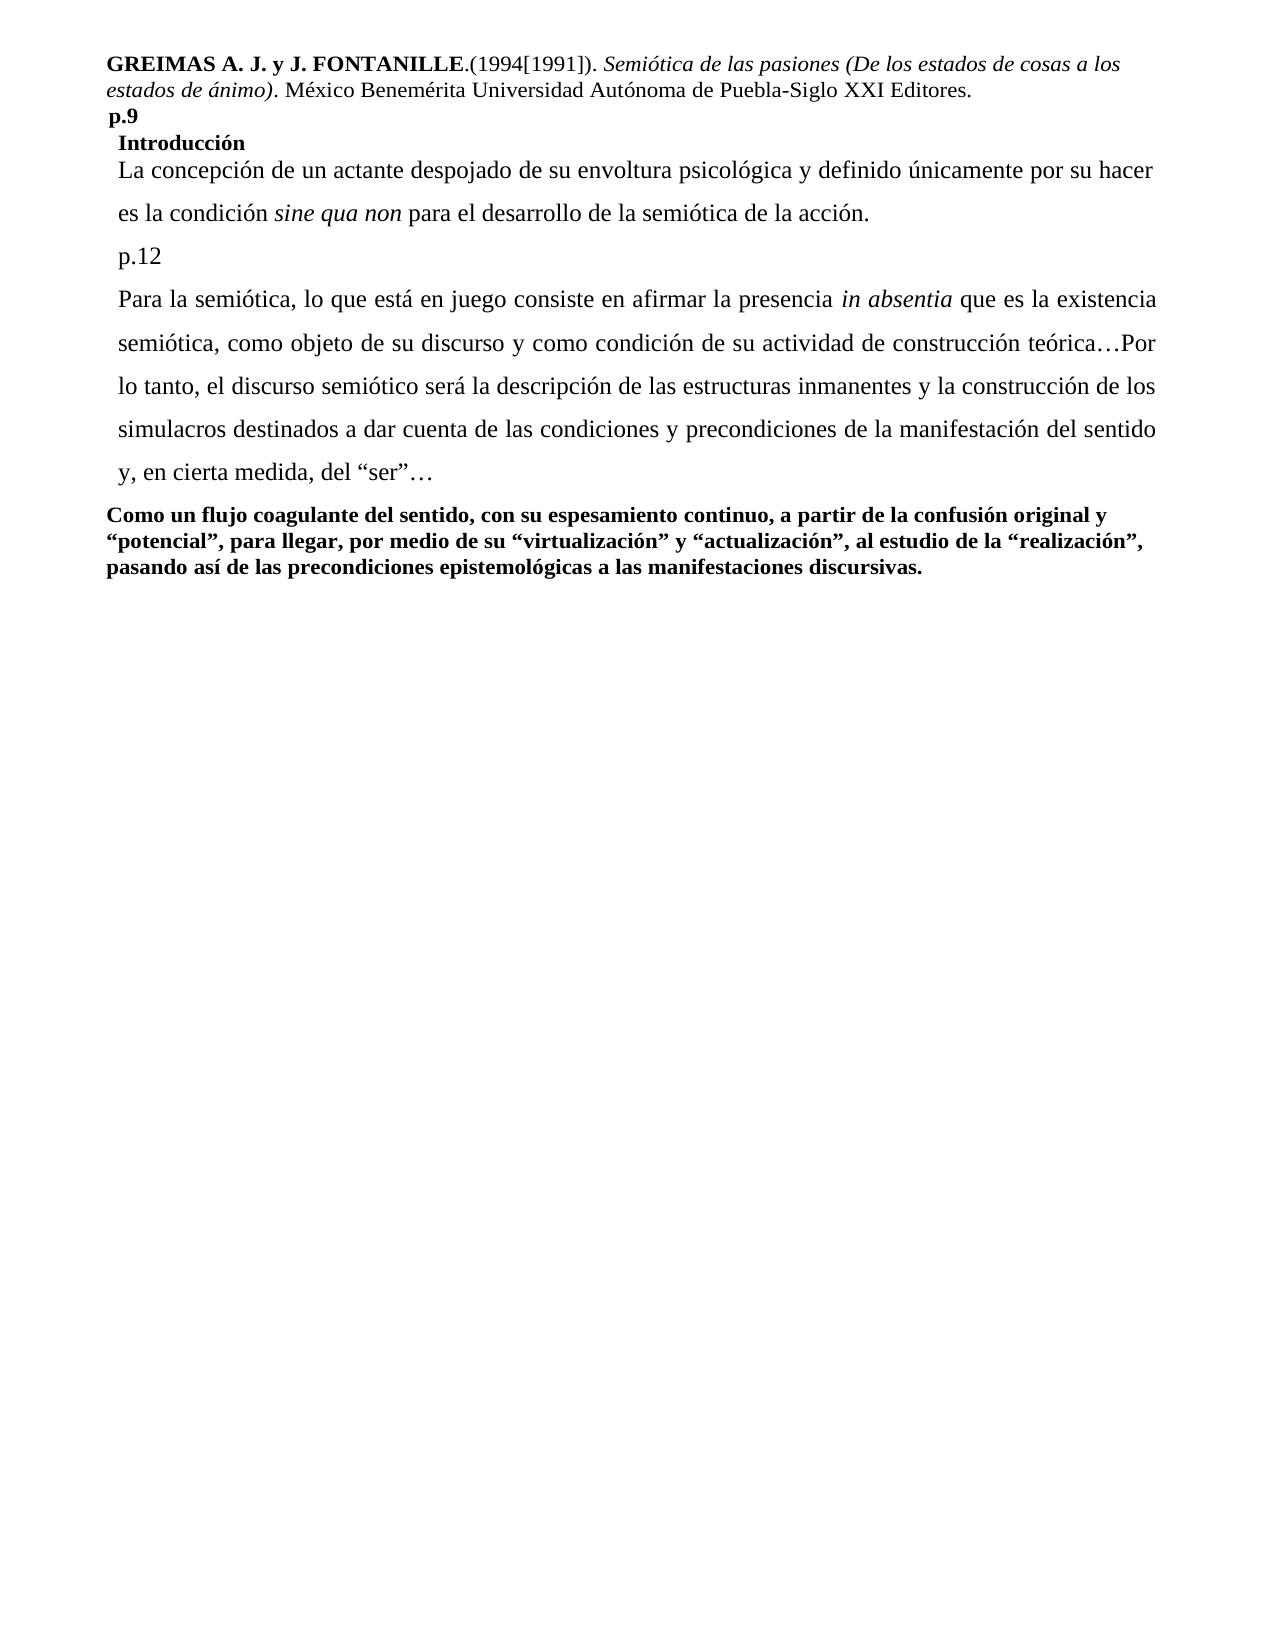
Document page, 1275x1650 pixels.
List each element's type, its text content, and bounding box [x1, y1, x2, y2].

text La concepción de un actante despojado de su envoltura psicológica y definido únicamente por su hacer es la condición sine qua non para el desarrollo de la semiótica de la acción. [118, 155, 1169, 227]
text Introducción [118, 130, 1169, 155]
text Como un flujo coagulante del sentido, con su espesamiento continuo, a partir de la confusión original y “potencial”, para llegar, por medio de su “virtualización” y “actualización”, al estudio de la “realización”, pasando así de las precondiciones epistemológicas a las manifestaciones discursivas. [106, 502, 1169, 579]
text p.12 [118, 242, 1169, 270]
text p.9 [108, 104, 1169, 129]
text Para la semiótica, lo que está en juego consiste en afirmar la presencia in absentia que es la existencia semiótica, como objeto de su discurso y como condición de su actividad de construcción teórica…Por lo tanto, el discurso semiótico será la descripción de las estructuras inmanentes y la construcción de los simulacros destinados a dar cuenta de las condiciones y precondiciones de la manifestación del sentido y, en cierta medida, del “ser”… [118, 284, 1157, 486]
text GREIMAS A. J. y J. FONTANILLE.(1994[1991]). Semiótica de las pasiones (De los estados de cosas a los estados de ánimo). México Benemérita Universidad Autónoma de Puebla-Siglo XXI Editores. [106, 51, 1169, 102]
